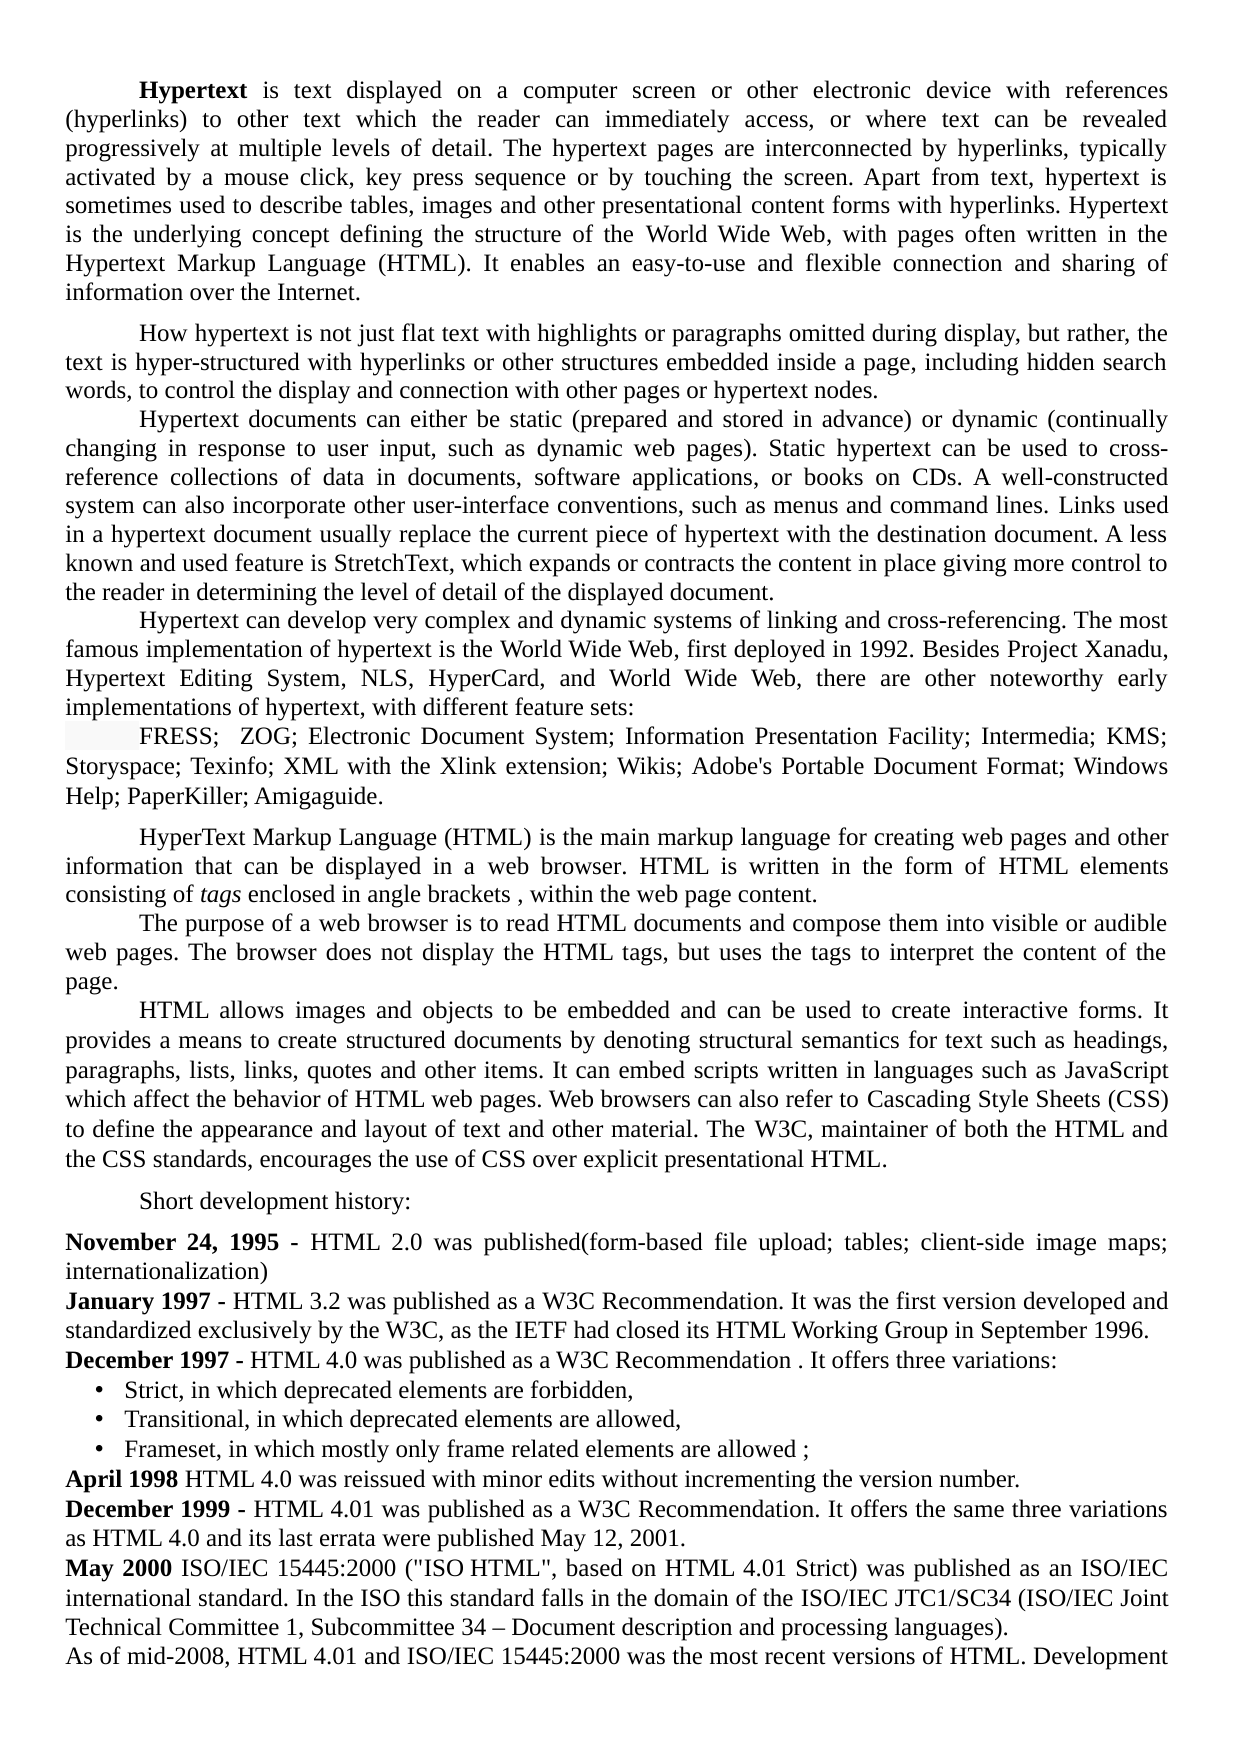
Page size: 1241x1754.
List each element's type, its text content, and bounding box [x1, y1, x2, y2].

text HTML allows images and objects to be embedded and can be used to create interactive forms. It provides a means to create structured documents by denoting structural semantics for text such as headings, paragraphs, lists, links, quotes and other items. It can embed scripts written in languages such as JavaScript which affect the behavior of HTML web pages. Web browsers can also refer to Cascading Style Sheets (CSS) to define the appearance and layout of text and other material. The W3C, maintainer of both the HTML and the CSS standards, encourages the use of CSS over explicit presentational HTML. [65, 994, 1169, 1173]
subtitle December 1997 - HTML 4.0 was published as a W3C Recommendation . It offers three variations: [65, 1344, 1169, 1374]
text Hypertext documents can either be static (prepared and stored in advance) or dynamic (continually changing in response to user input, such as dynamic web pages). Static hypertext can be used to cross-reference collections of data in documents, software applications, or books on CDs. A well-constructed system can also incorporate other user-interface conventions, such as menus and command lines. Links used in a hypertext document usually replace the current piece of hypertext with the destination document. A less known and used feature is StretchText, which expands or contracts the content in place giving more control to the reader in determining the level of detail of the displayed document. [65, 404, 1169, 606]
text FRESS; ZOG; Electronic Document System; Information Presentation Facility; Intermedia; KMS; Storyspace; Texinfo; XML with the Xlink extension; Wikis; Adobe's Portable Document Format; Windows Help; PaperKiller; Amigaguide. [65, 721, 1169, 809]
text Hypertext can develop very complex and dynamic systems of linking and cross-referencing. The most famous implementation of hypertext is the World Wide Web, first deployed in 1992. Besides Project Xanadu, Hypertext Editing System, NLS, HyperCard, and World Wide Web, there are other noteworthy early implementations of hypertext, with different feature sets: [65, 606, 1169, 721]
text HyperText Markup Language (HTML) is the main markup language for creating web pages and other information that can be displayed in a web browser. HTML is written in the form of HTML elements consisting of tags enclosed in angle brackets , within the web page content. [65, 822, 1169, 908]
subtitle May 2000 ISO/IEC 15445:2000 ("ISO HTML", based on HTML 4.01 Strict) was published as an ISO/IEC international standard. In the ISO this standard falls in the domain of the ISO/IEC JTC1/SC34 (ISO/IEC Joint Technical Committee 1, Subcommittee 34 – Document description and processing languages). [65, 1552, 1169, 1641]
subtitle December 1999 - HTML 4.01 was published as a W3C Recommendation. It offers the same three variations as HTML 4.0 and its last errata were published May 12, 2001. [65, 1493, 1169, 1552]
list As of mid-2008, HTML 4.01 and ISO/IEC 15445:2000 was the most recent versions of HTML. Development [65, 1641, 1169, 1670]
subtitle November 24, 1995 - HTML 2.0 was published(form-based file upload; tables; client-side image maps; internationalization) [65, 1227, 1169, 1285]
list Transitional, in which deprecated elements are allowed, [124, 1404, 1169, 1433]
subtitle April 1998 HTML 4.0 was reissued with minor edits without incrementing the version number. [65, 1463, 1169, 1493]
list Strict, in which deprecated elements are forbidden, [124, 1374, 1169, 1404]
text Short development history: [65, 1185, 1169, 1215]
list Frameset, in which mostly only frame related elements are allowed ; [124, 1433, 1169, 1463]
text Hypertext is text displayed on a computer screen or other electronic device with references (hyperlinks) to other text which the reader can immediately access, or where text can be revealed progressively at multiple levels of detail. The hypertext pages are interconnected by hyperlinks, typically activated by a mouse click, key press sequence or by touching the screen. Apart from text, hypertext is sometimes used to describe tables, images and other presentational content forms with hyperlinks. Hypertext is the underlying concept defining the structure of the World Wide Web, with pages often written in the Hypertext Markup Language (HTML). It enables an easy-to-use and flexible connection and sharing of information over the Internet. [65, 76, 1169, 306]
text The purpose of a web browser is to read HTML documents and compose them into visible or audible web pages. The browser does not display the HTML tags, but uses the tags to interpret the content of the page. [65, 908, 1169, 994]
subtitle January 1997 - HTML 3.2 was published as a W3C Recommendation. It was the first version developed and standardized exclusively by the W3C, as the IETF had closed its HTML Working Group in September 1996. [65, 1285, 1169, 1344]
text How hypertext is not just flat text with highlights or paragraphs omitted during display, but rather, the text is hyper-structured with hyperlinks or other structures embedded inside a page, including hidden search words, to control the display and connection with other pages or hypertext nodes. [65, 318, 1169, 404]
